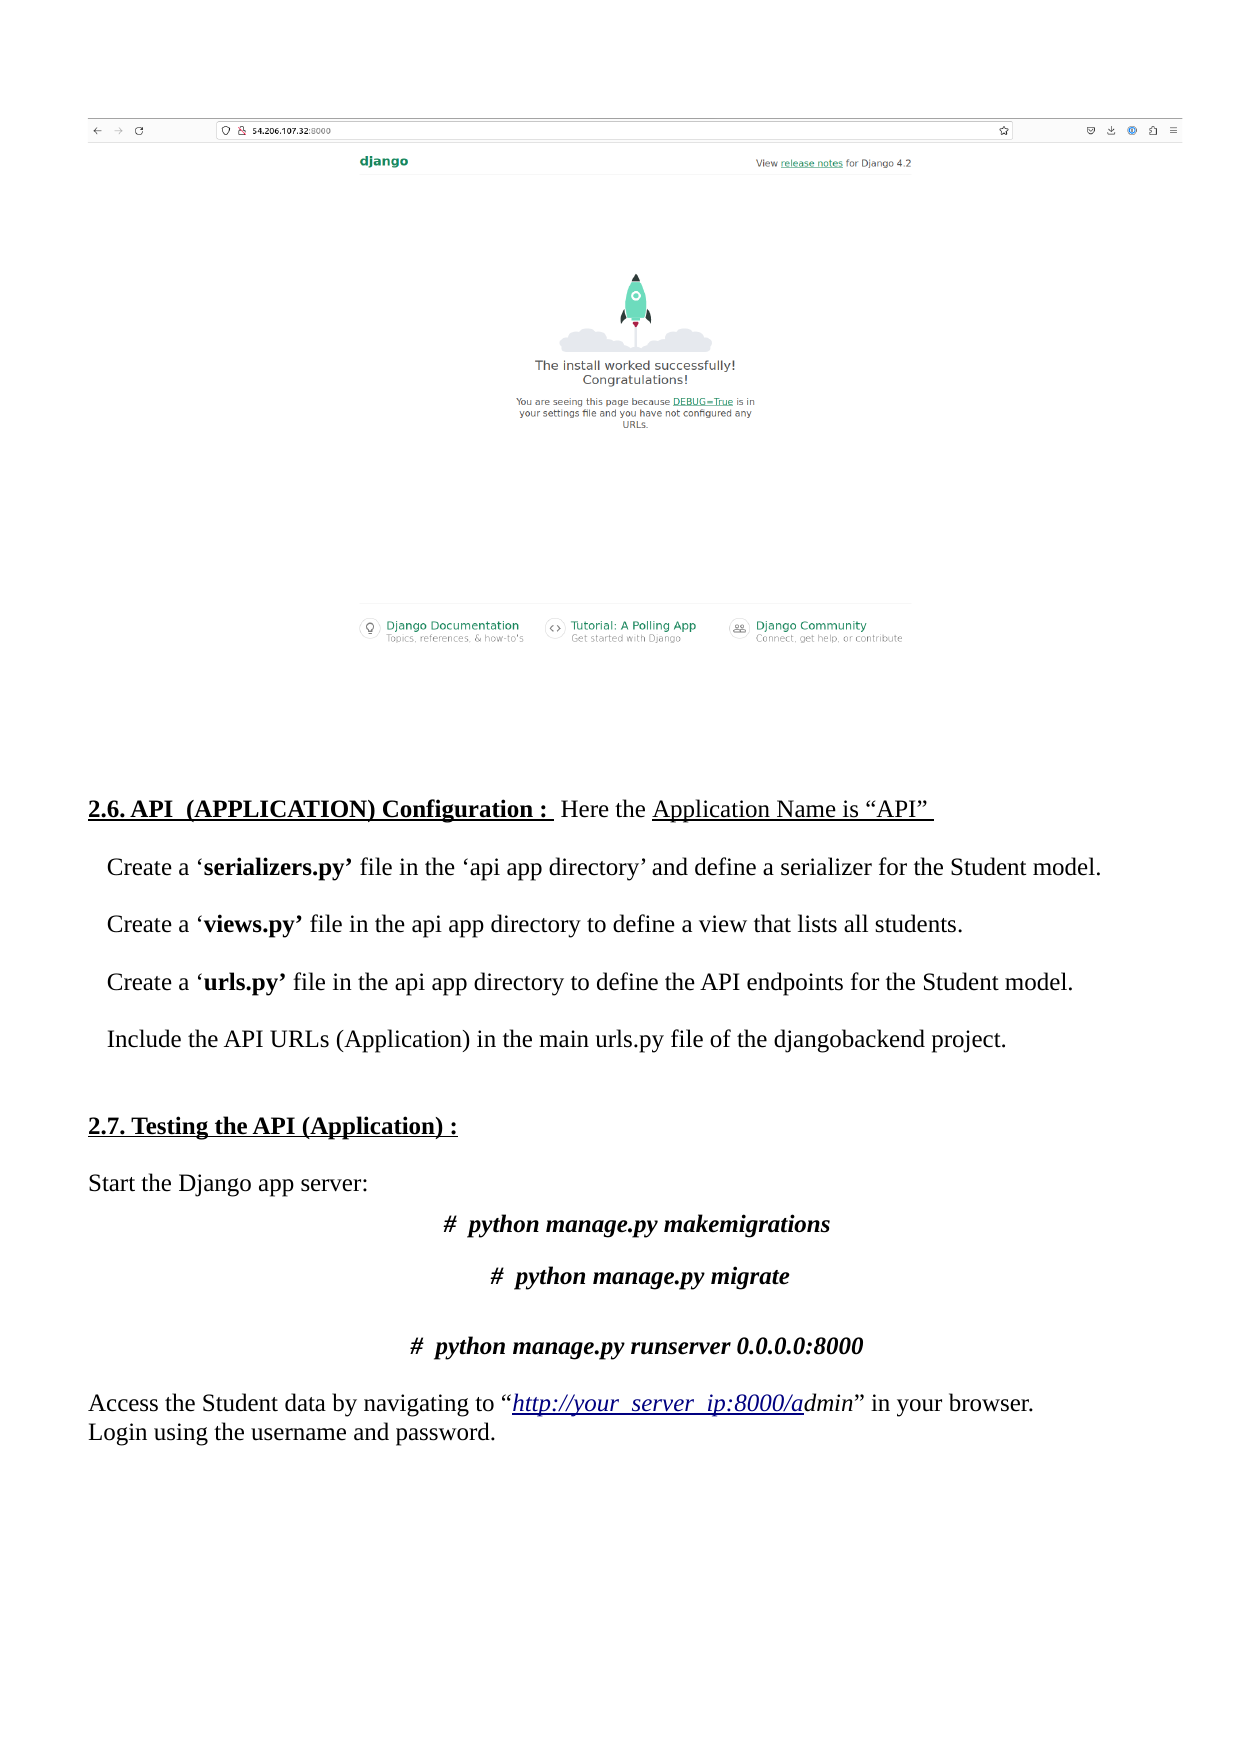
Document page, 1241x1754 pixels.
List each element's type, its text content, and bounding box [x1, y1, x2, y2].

text # python manage.py runserver 0.0.0.0:8000 [88, 1331, 1182, 1359]
text Include the API URLs (Application) in the main urls.py file of the djangobackend project. [88, 1024, 1182, 1053]
text Create a ‘serializers.py’ file in the ‘api app directory’ and define a serializer for the Student model. [88, 852, 1182, 881]
text Login using the username and password. [88, 1417, 1182, 1446]
text # python manage.py makemigrations [88, 1209, 1182, 1238]
text Access the Student data by navigating to “http://your_server_ip:8000/admin” in your browser. [88, 1388, 1182, 1417]
text 2.6. API (APPLICATION) Configuration : Here the Application Name is “API” [88, 794, 1182, 823]
text Create a ‘views.py’ file in the api app directory to define a view that lists all students. [88, 909, 1182, 938]
text Create a ‘urls.py’ file in the api app directory to define the API endpoints for the Student model. [88, 967, 1182, 996]
text Start the Django app server: [88, 1168, 1182, 1197]
picture [87, 118, 1183, 651]
text # python manage.py migrate [88, 1261, 1182, 1290]
text 2.7. Testing the API (Application) : [88, 1111, 1182, 1139]
